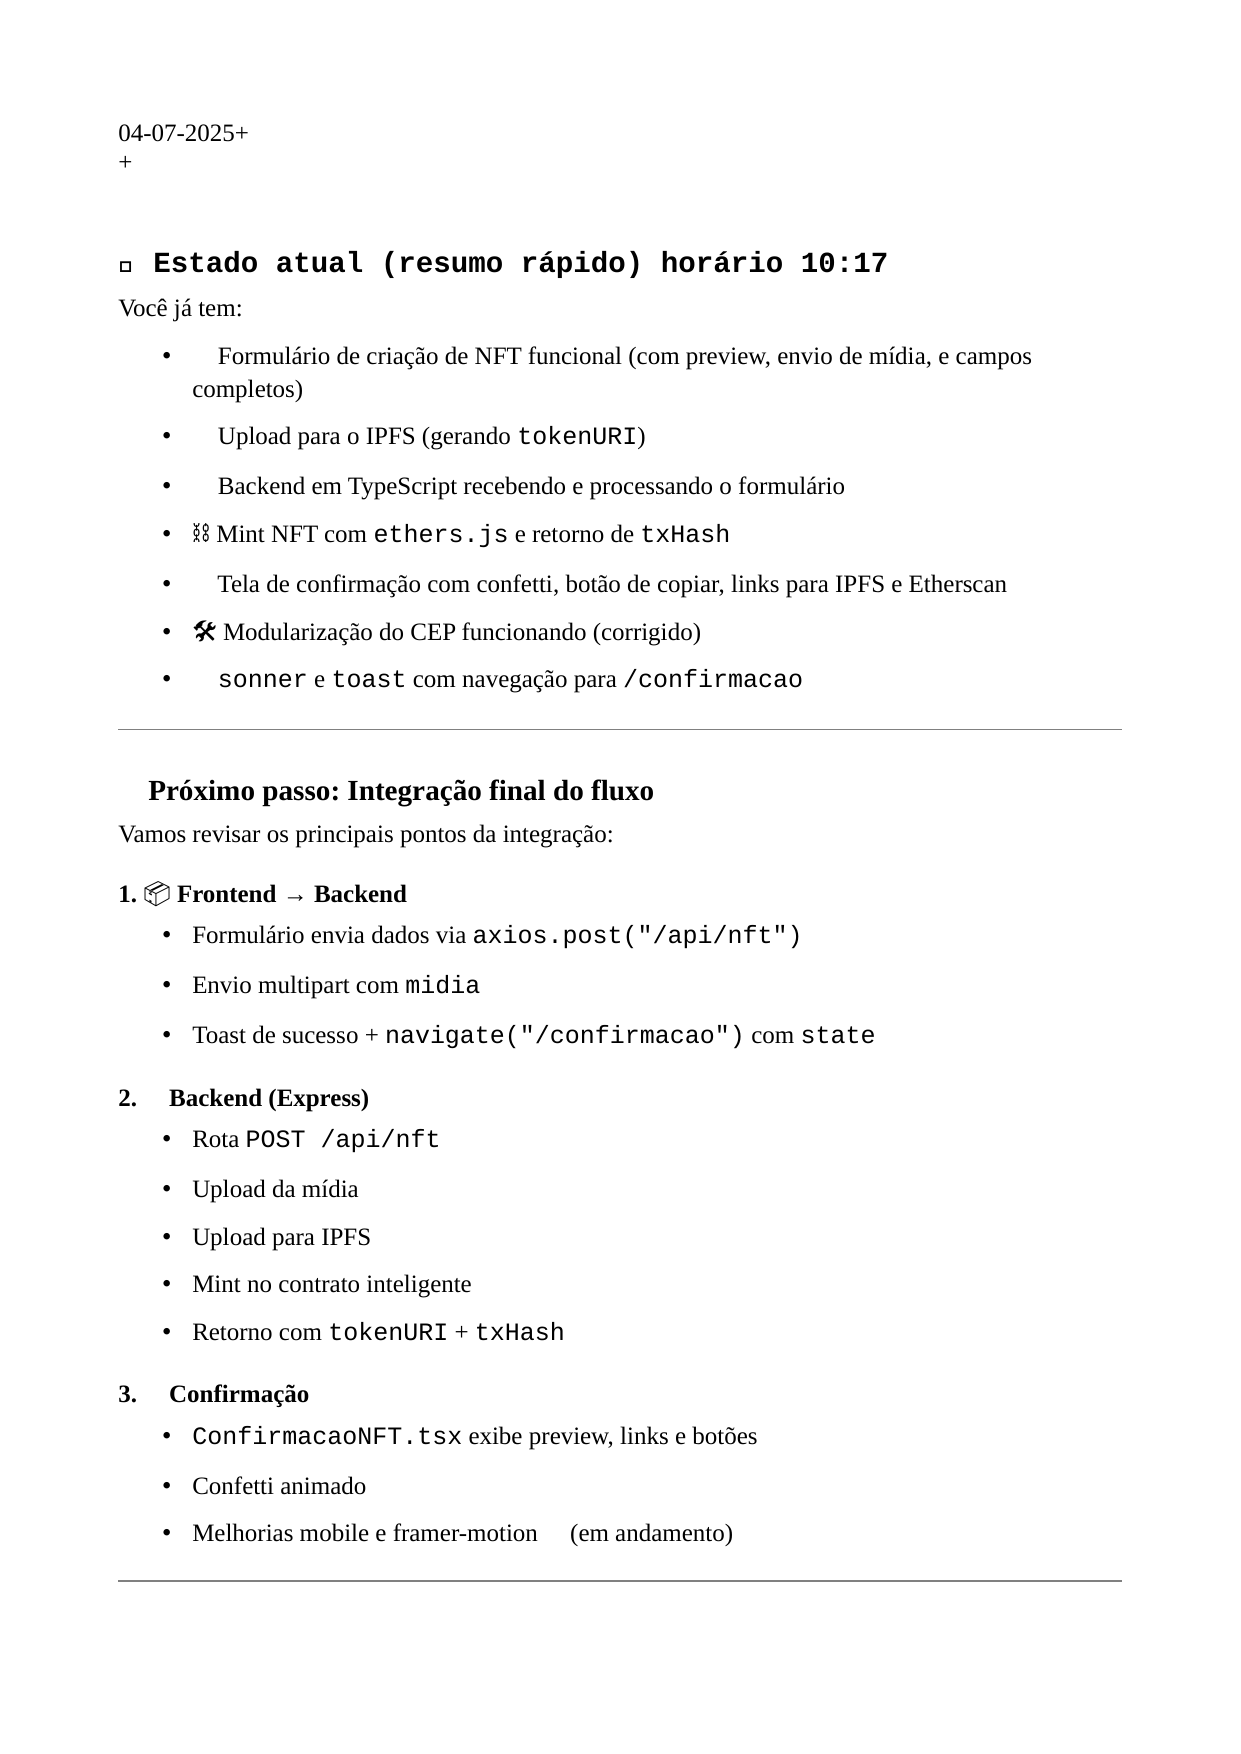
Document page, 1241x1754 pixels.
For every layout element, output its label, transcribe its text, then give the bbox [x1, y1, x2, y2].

subtitle ✅ Estado atual (resumo rápido) horário 10:17 [118, 248, 1122, 281]
list Rota POST /api/nft [162, 1124, 1122, 1155]
text + [118, 147, 1122, 176]
list Upload para IPFS [162, 1222, 1122, 1251]
list ConfirmacaoNFT.tsx exibe preview, links e botões [162, 1421, 1122, 1452]
subtitle 2. 🧠 Backend (Express) [118, 1083, 1122, 1112]
list Upload da mídia [162, 1174, 1122, 1203]
list Confetti animado [162, 1471, 1122, 1499]
list Toast de sucesso + navigate("/confirmacao") com state [162, 1021, 1122, 1051]
list Mint no contrato inteligente [162, 1269, 1122, 1298]
list 📄 Formulário de criação de NFT funcional (com preview, envio de mídia, e campos completos) [162, 341, 1122, 403]
list Melhorias mobile e framer-motion ✅ (em andamento) [162, 1518, 1122, 1547]
list Retorno com tokenURI + txHash [162, 1317, 1122, 1348]
list 🔗 Upload para o IPFS (gerando tokenURI) [162, 421, 1122, 452]
list ✅ sonner e toast com navegação para /confirmacao [162, 664, 1122, 695]
list Formulário envia dados via axios.post("/api/nft") [162, 921, 1122, 951]
subtitle 3. ✅ Confirmação [118, 1379, 1122, 1408]
text Vamos revisar os principais pontos da integração: [118, 819, 1122, 848]
list Envio multipart com midia [162, 971, 1122, 1001]
list ⛓️ Mint NFT com ethers.js e retorno de txHash [162, 519, 1122, 550]
list 🧠 Backend em TypeScript recebendo e processando o formulário [162, 471, 1122, 500]
subtitle 1. 📦 Frontend → Backend [118, 879, 1122, 908]
list 🎉 Tela de confirmação com confetti, botão de copiar, links para IPFS e Etherscan [162, 569, 1122, 598]
subtitle 🎯 Próximo passo: Integração final do fluxo [118, 773, 1122, 807]
text 04-07-2025+ [118, 118, 1122, 147]
text Você já tem: [118, 293, 1122, 322]
list 🛠️ Modularização do CEP funcionando (corrigido) [162, 617, 1122, 645]
